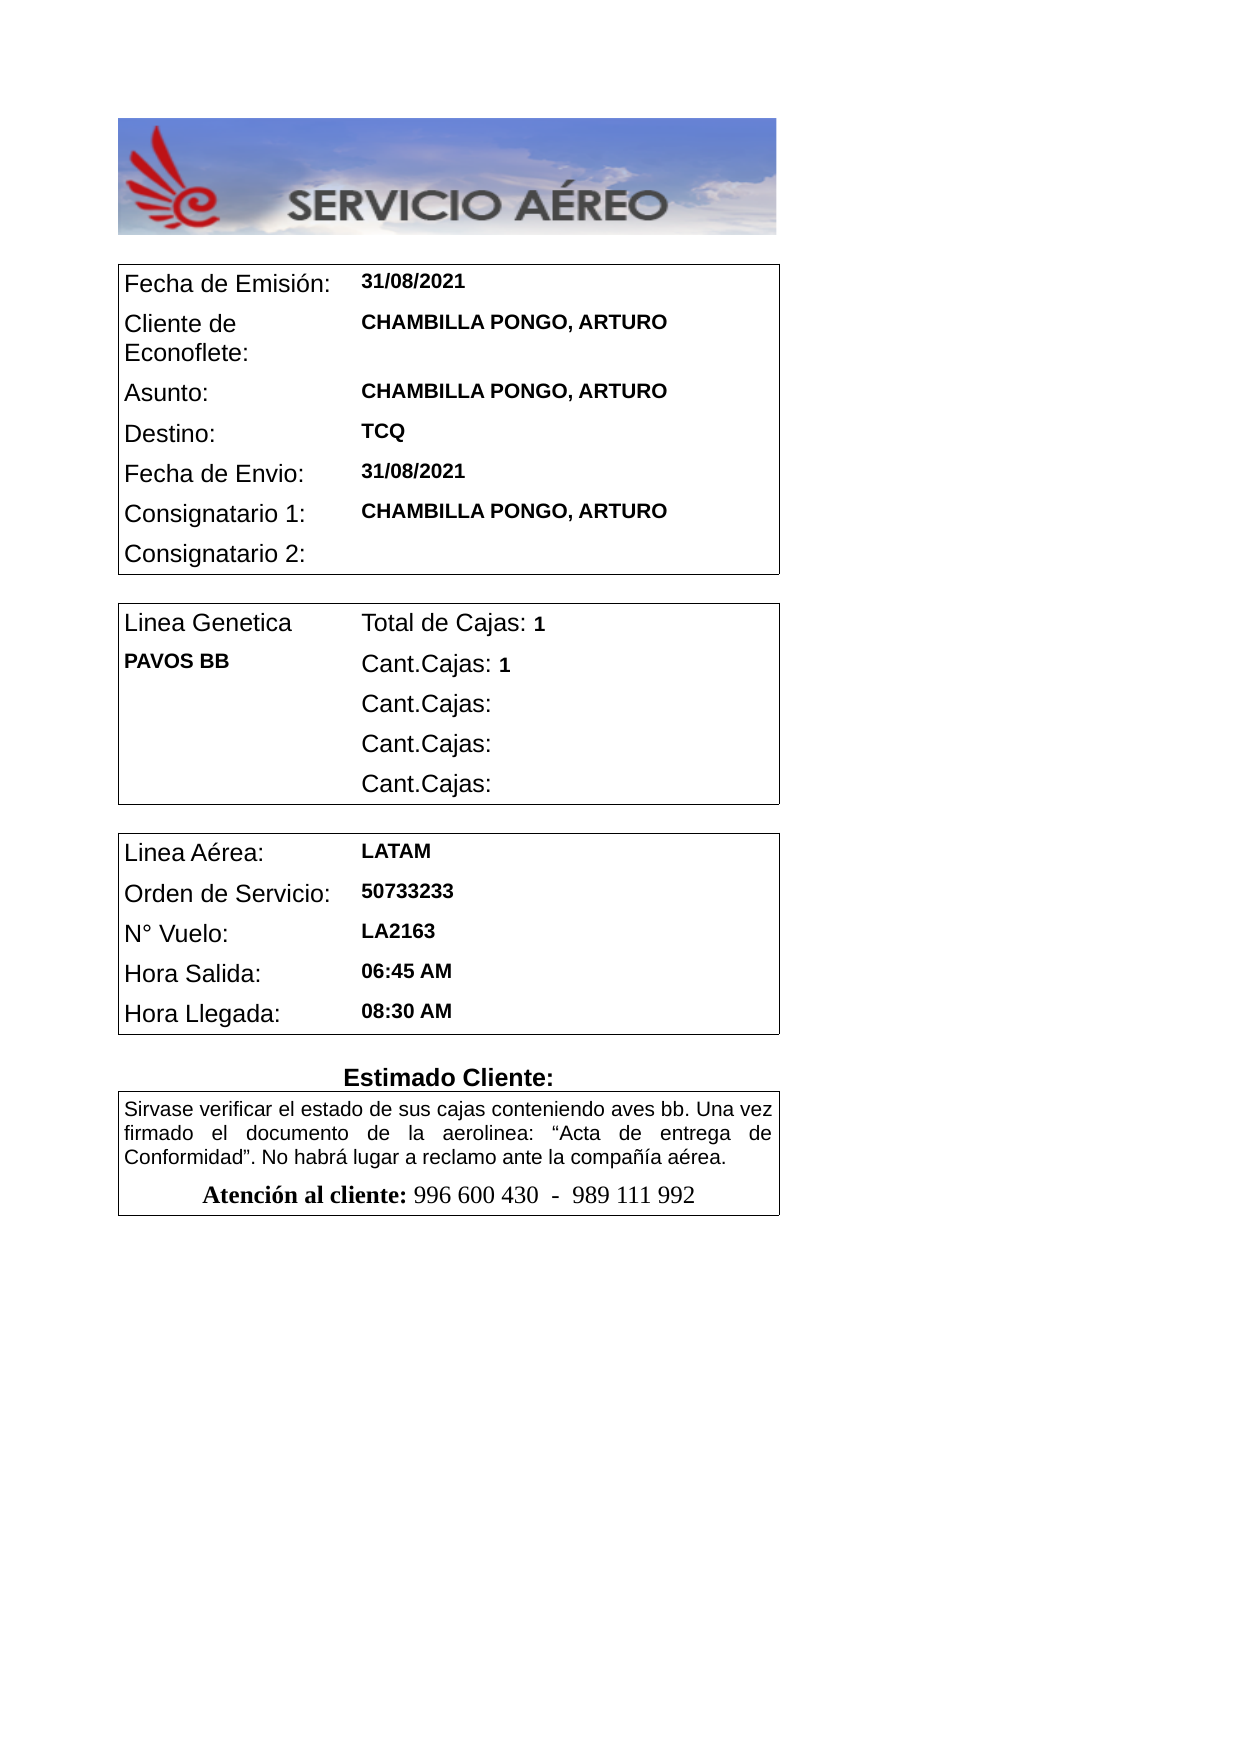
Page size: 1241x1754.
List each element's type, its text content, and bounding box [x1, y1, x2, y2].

table_cell 31/08/2021 [356, 453, 779, 493]
table_cell [356, 534, 779, 574]
table_cell Asunto: [119, 373, 356, 413]
table_cell Atención al cliente: 996 600 430 - 989 111 992 [119, 1175, 779, 1215]
table_cell Consignatario 1: [119, 493, 356, 533]
table_cell Estimado Cliente: [118, 1035, 779, 1091]
table_cell [119, 683, 356, 723]
table_header 31/08/2021 [356, 265, 779, 304]
table_cell 08:30 AM [356, 994, 779, 1034]
table_cell Linea Aérea: [119, 834, 356, 873]
table_cell PAVOS BB [119, 643, 356, 683]
table_cell TCQ [356, 413, 779, 453]
table_cell N° Vuelo: [119, 913, 356, 953]
table_cell Cant.Cajas: [356, 764, 779, 804]
table_cell Orden de Servicio: [119, 873, 356, 913]
table_header Fecha de Emisión: [119, 265, 356, 304]
table_cell [118, 805, 356, 833]
table_cell Cant.Cajas: [356, 723, 779, 763]
table_cell [119, 723, 356, 763]
table_cell [356, 805, 779, 833]
table_cell Hora Llegada: [119, 994, 356, 1034]
table_cell CHAMBILLA PONGO, ARTURO [356, 304, 779, 373]
table_cell Cliente de Econoflete: [119, 304, 356, 373]
table_cell Consignatario 2: [119, 534, 356, 574]
table_cell [119, 764, 356, 804]
table_cell Cant.Cajas: [356, 683, 779, 723]
table_cell [356, 575, 779, 603]
table_cell Cant.Cajas: 1 [356, 643, 779, 683]
table_cell 50733233 [356, 873, 779, 913]
table_cell Fecha de Envio: [119, 453, 356, 493]
table_cell Sirvase verificar el estado de sus cajas conteniendo aves bb. Una vez firmado el documento de la aerolinea: “Acta de entrega de Conformidad”. No habrá lugar a reclamo ante la compañía aérea. [119, 1092, 779, 1175]
table_cell CHAMBILLA PONGO, ARTURO [356, 493, 779, 533]
table_cell LA2163 [356, 913, 779, 953]
table_cell Hora Salida: [119, 953, 356, 993]
table_cell LATAM [356, 834, 779, 873]
table_cell Linea Genetica [119, 604, 356, 643]
table_cell CHAMBILLA PONGO, ARTURO [356, 373, 779, 413]
table_cell 06:45 AM [356, 953, 779, 993]
picture [118, 118, 777, 235]
table_cell Destino: [119, 413, 356, 453]
table_cell Total de Cajas: 1 [356, 604, 779, 643]
table_cell [118, 575, 356, 603]
